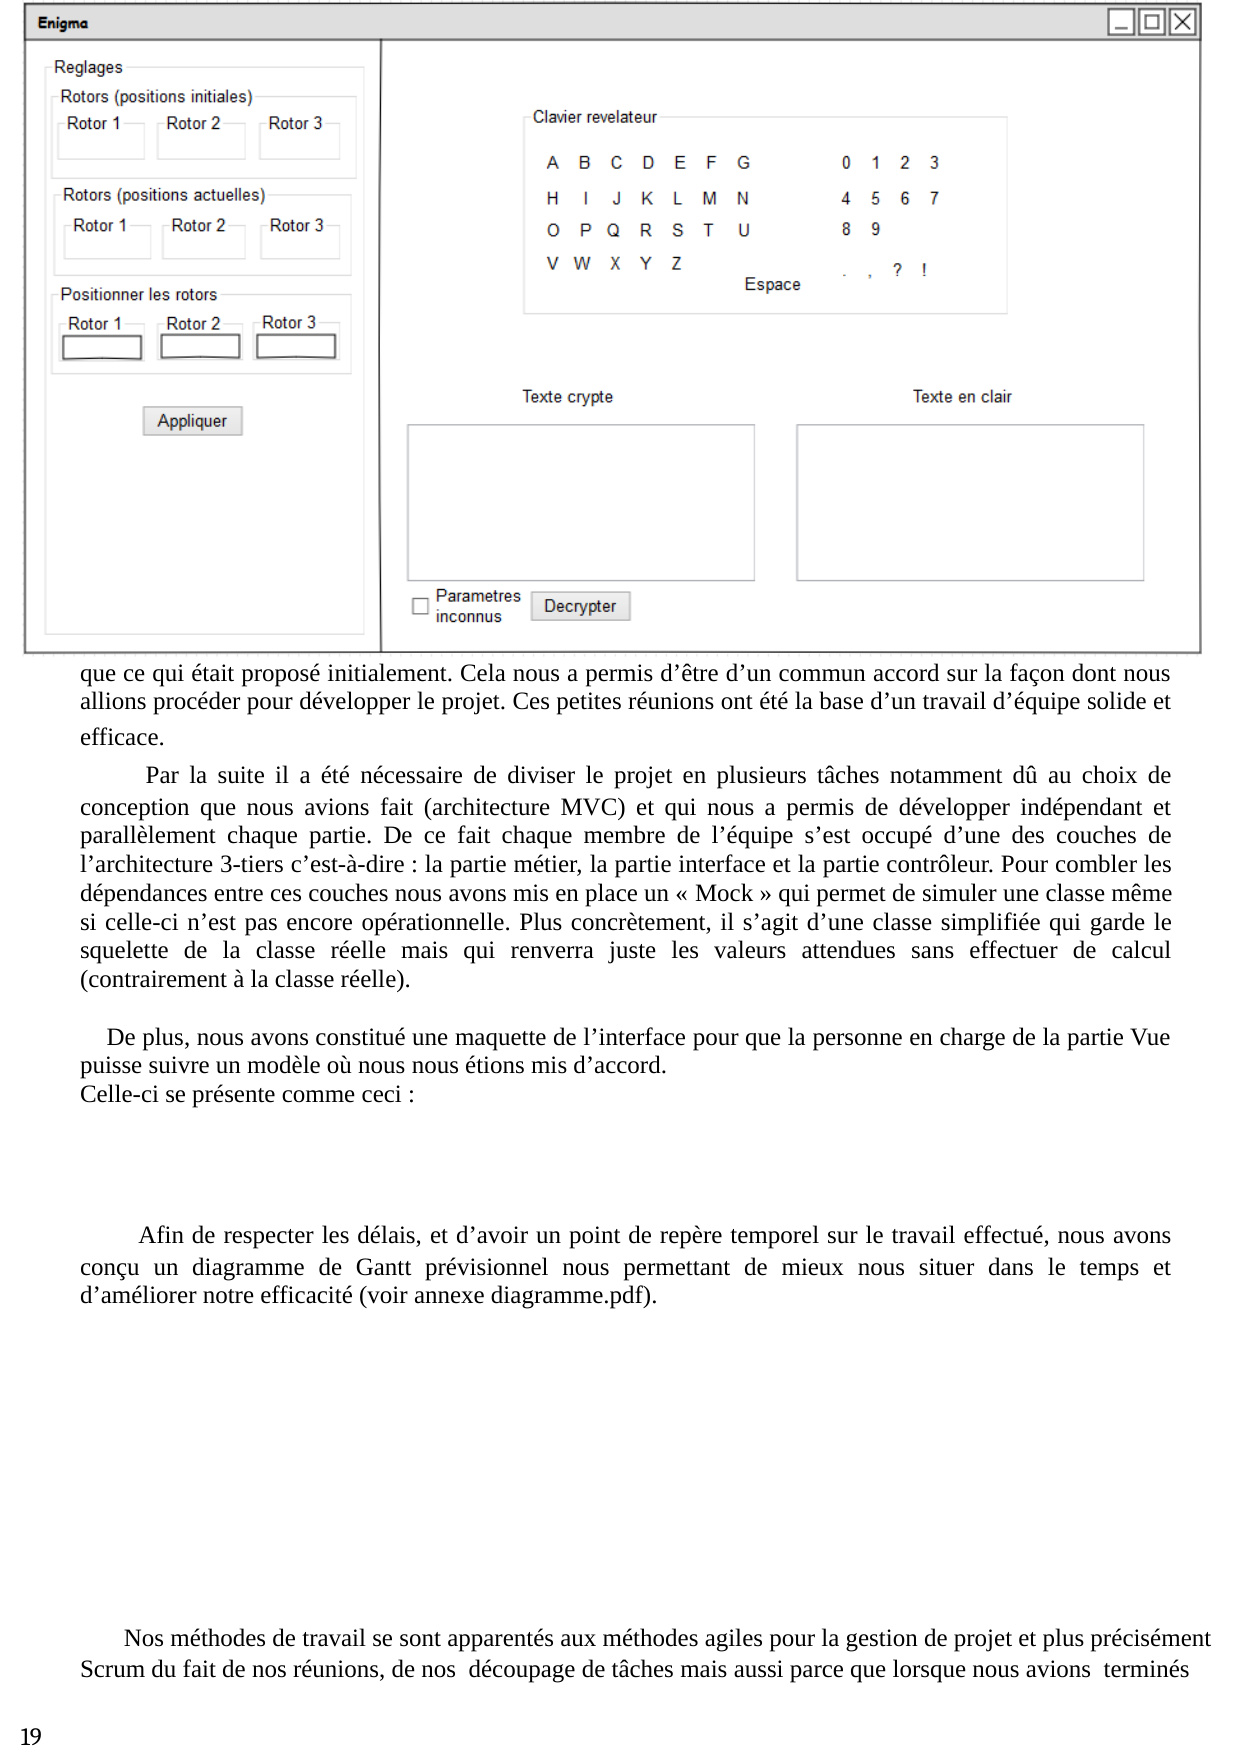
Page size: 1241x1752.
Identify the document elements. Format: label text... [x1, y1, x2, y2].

text Afin de respecter les délais, et d’avoir un point de repère temporel sur le travail effectué, nous avons conçu un diagramme de Gantt prévisionnel nous permettant de mieux nous situer dans le temps et d’améliorer notre efficacité (voir annexe diagramme.pdf). [65, 1213, 1173, 1309]
text De plus, nous avons constitué une maquette de l’interface pour que la personne en charge de la partie Vue puisse suivre un modèle où nous nous étions mis d’accord. [65, 1022, 1173, 1079]
text Nos méthodes de travail se sont apparentés aux méthodes agiles pour la gestion de projet et plus précisément Scrum du fait de nos réunions, de nos découpage de tâches mais aussi parce que lorsque nous avions terminés [80, 1616, 1221, 1683]
text que ce qui était proposé initialement. Cela nous a permis d’être d’un commun accord sur la façon dont nous allions procéder pour développer le projet. Ces petites réunions ont été la base d’un travail d’équipe solide et efficace. [65, 658, 1173, 753]
text Celle-ci se présente comme ceci : [65, 1079, 1173, 1108]
text Par la suite il a été nécessaire de diviser le projet en plusieurs tâches notamment dû au choix de conception que nous avions fait (architecture MVC) et qui nous a permis de développer indépendant et parallèlement chaque partie. De ce fait chaque membre de l’équipe s’est occupé d’une des couches de l’architecture 3-tiers c’est-à-dire : la partie métier, la partie interface et la partie contrôleur. Pour combler les dépendances entre ces couches nous avons mis en place un « Mock » qui permet de simuler une classe même si celle-ci n’est pas encore opérationnelle. Plus concrètement, il s’agit d’une classe simplifiée qui garde le squelette de la classe réelle mais qui renverra juste les valeurs attendues sans effectuer de calcul (contrairement à la classe réelle). [65, 753, 1173, 993]
picture [20, 0, 1207, 658]
